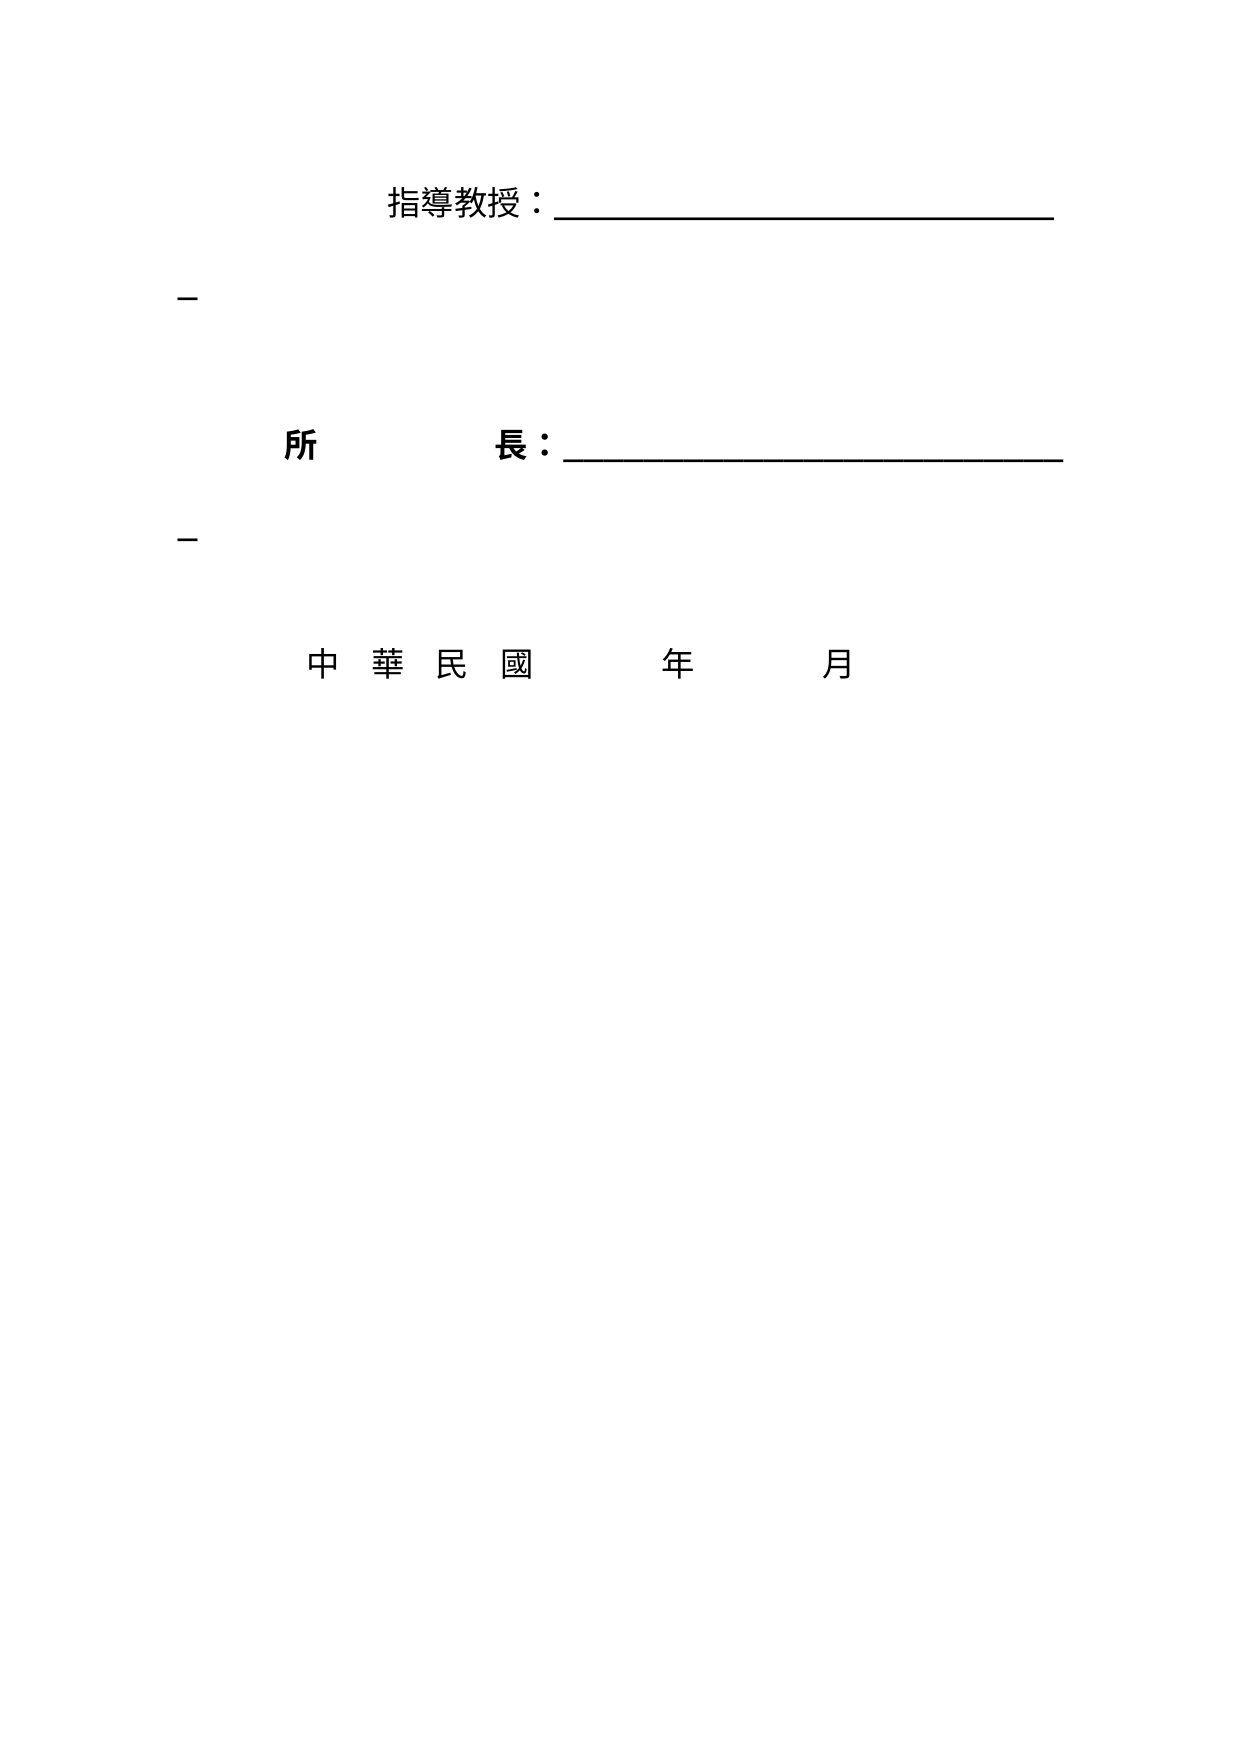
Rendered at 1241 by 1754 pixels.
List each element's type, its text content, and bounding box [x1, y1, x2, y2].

text 中華民國 年 月 [177, 638, 985, 686]
text 所 長：__________________________ [177, 419, 1063, 547]
text 指導教授：__________________________ [177, 177, 1063, 305]
